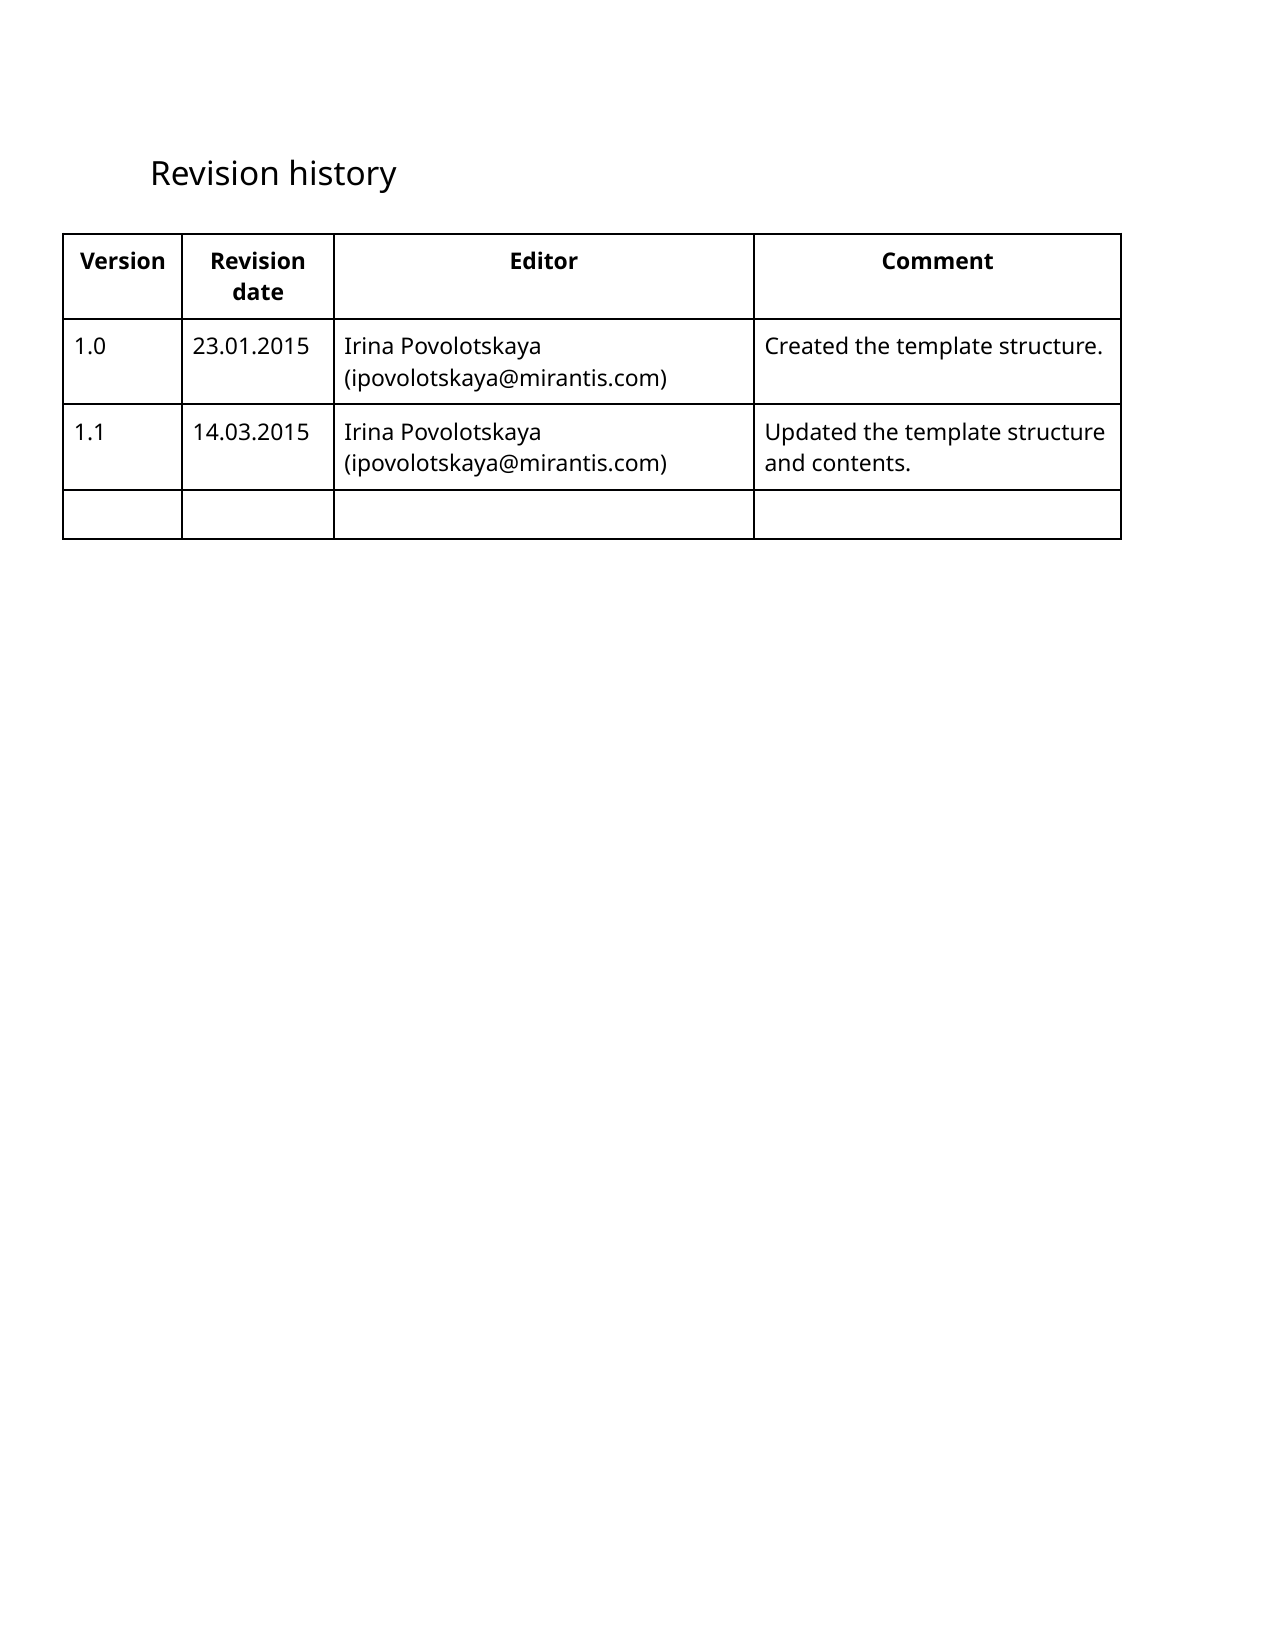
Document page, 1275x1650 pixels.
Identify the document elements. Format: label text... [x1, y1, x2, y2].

subtitle Revision history [150, 150, 1125, 195]
table_cell 1.0 [64, 320, 181, 403]
table_cell [335, 491, 753, 538]
table_header Version [64, 235, 181, 318]
table_cell Irina Povolotskaya (ipovolotskaya@mirantis.com) [335, 320, 753, 403]
table_cell 1.1 [64, 405, 181, 489]
table_cell Updated the template structure and contents. [755, 405, 1120, 489]
table_header Revision date [183, 235, 333, 318]
table_cell Irina Povolotskaya (ipovolotskaya@mirantis.com) [335, 405, 753, 489]
table_header Comment [755, 235, 1120, 318]
table_cell Created the template structure. [755, 320, 1120, 403]
table_cell 14.03.2015 [183, 405, 333, 489]
table_cell 23.01.2015 [183, 320, 333, 403]
table_cell [183, 491, 333, 538]
table_header Editor [335, 235, 753, 318]
table_cell [64, 491, 181, 538]
table_cell [755, 491, 1120, 538]
